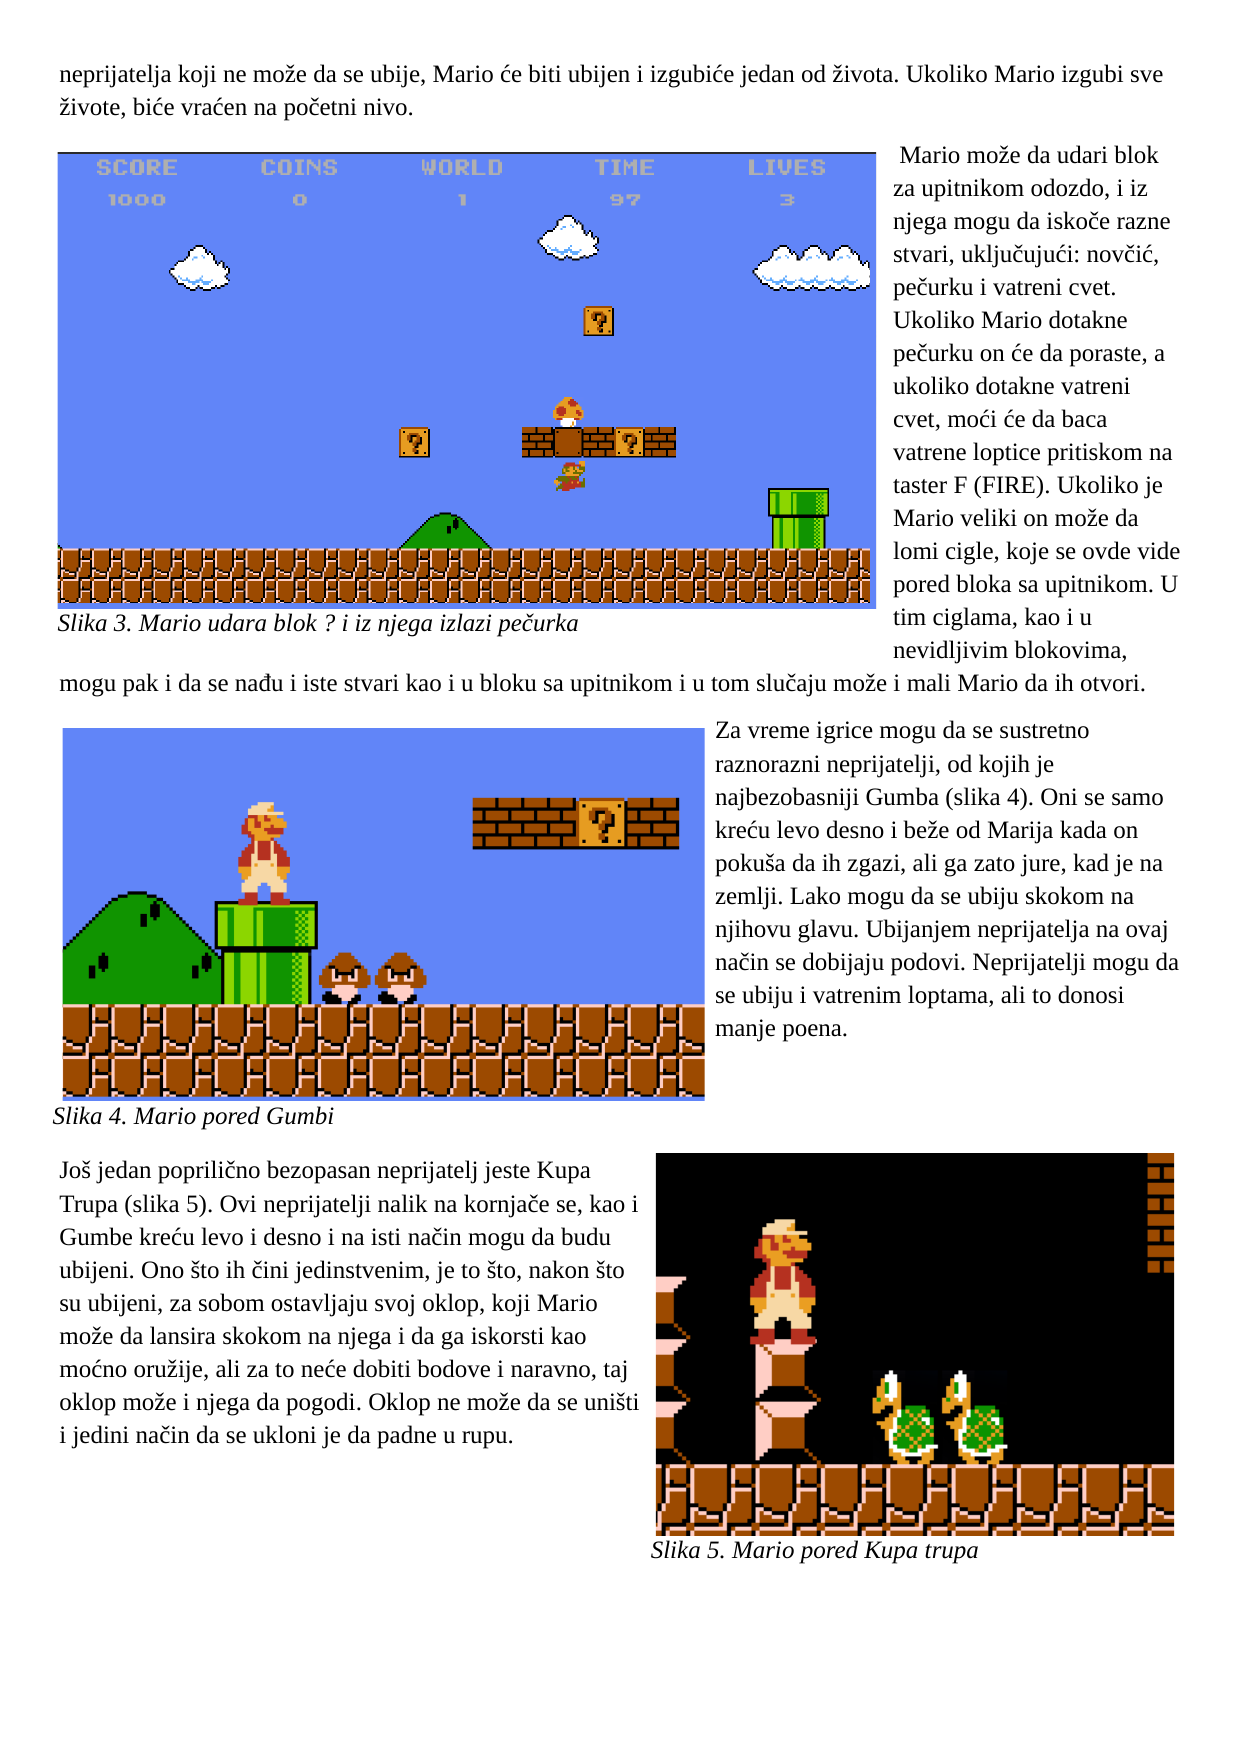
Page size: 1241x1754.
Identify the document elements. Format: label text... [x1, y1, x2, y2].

text Slika 4. Mario pored Gumbi [52, 728, 715, 1129]
text Mario može da udari blok za upitnikom odozdo, i iz njega mogu da iskoče razne stvari, uključujući: novčić, pečurku i vatreni cvet. Ukoliko Mario dotakne pečurku on će da poraste, a ukoliko dotakne vatreni cvet, moći će da baca vatrene loptice pritiskom na taster F (FIRE). Ukoliko je Mario veliki on može da lomi cigle, koje se ovde vide pored bloka sa upitnikom. U tim ciglama, kao i u nevidljivim blokovima, mogu pak i da se nađu i iste stvari kao i u bloku sa upitnikom i u tom slučaju može i mali Mario da ih otvori. [57, 140, 1181, 697]
picture [62, 728, 705, 1101]
text Još jedan poprilično bezopasan neprijatelj jeste Kupa Trupa (slika 5). Ovi neprijatelji nalik na kornjače se, kao i Gumbe kreću levo i desno i na isti način mogu da budu ubijeni. Ono što ih čini jedinstvenim, je to što, nakon što su ubijeni, za sobom ostavljaju svoj oklop, koji Mario može da lansira skokom na njega i da ga iskorsti kao moćno oružije, ali za to neće dobiti bodove i naravno, taj oklop može i njega da pogodi. Oklop ne može da se uništi i jedini način da se ukloni je da padne u rupu. [59, 1156, 651, 1448]
text Slika 3. Mario udara blok ? i iz njega izlazi pečurka [57, 153, 893, 637]
text Slika 5. Mario pored Kupa trupa [651, 1153, 1179, 1564]
picture [655, 1153, 1175, 1536]
text neprijatelja koji ne može da se ubije, Mario će biti ubijen i izgubiće jedan od života. Ukoliko Mario izgubi sve živote, biće vraćen na početni nivo. [59, 59, 1181, 121]
text Za vreme igrice mogu da se sustretno raznorazni neprijatelji, od kojih je najbezobasniji Gumba (slika 4). Oni se samo kreću levo desno i beže od Marija kada on pokuša da ih zgazi, ali ga zato jure, kad je na zemlji. Lako mogu da se ubiju skokom na njihovu glavu. Ubijanjem neprijatelja na ovaj način se dobijaju podovi. Neprijatelji mogu da se ubiju i vatrenim loptama, ali to donosi manje poena. [52, 716, 1181, 1042]
picture [57, 152, 877, 609]
